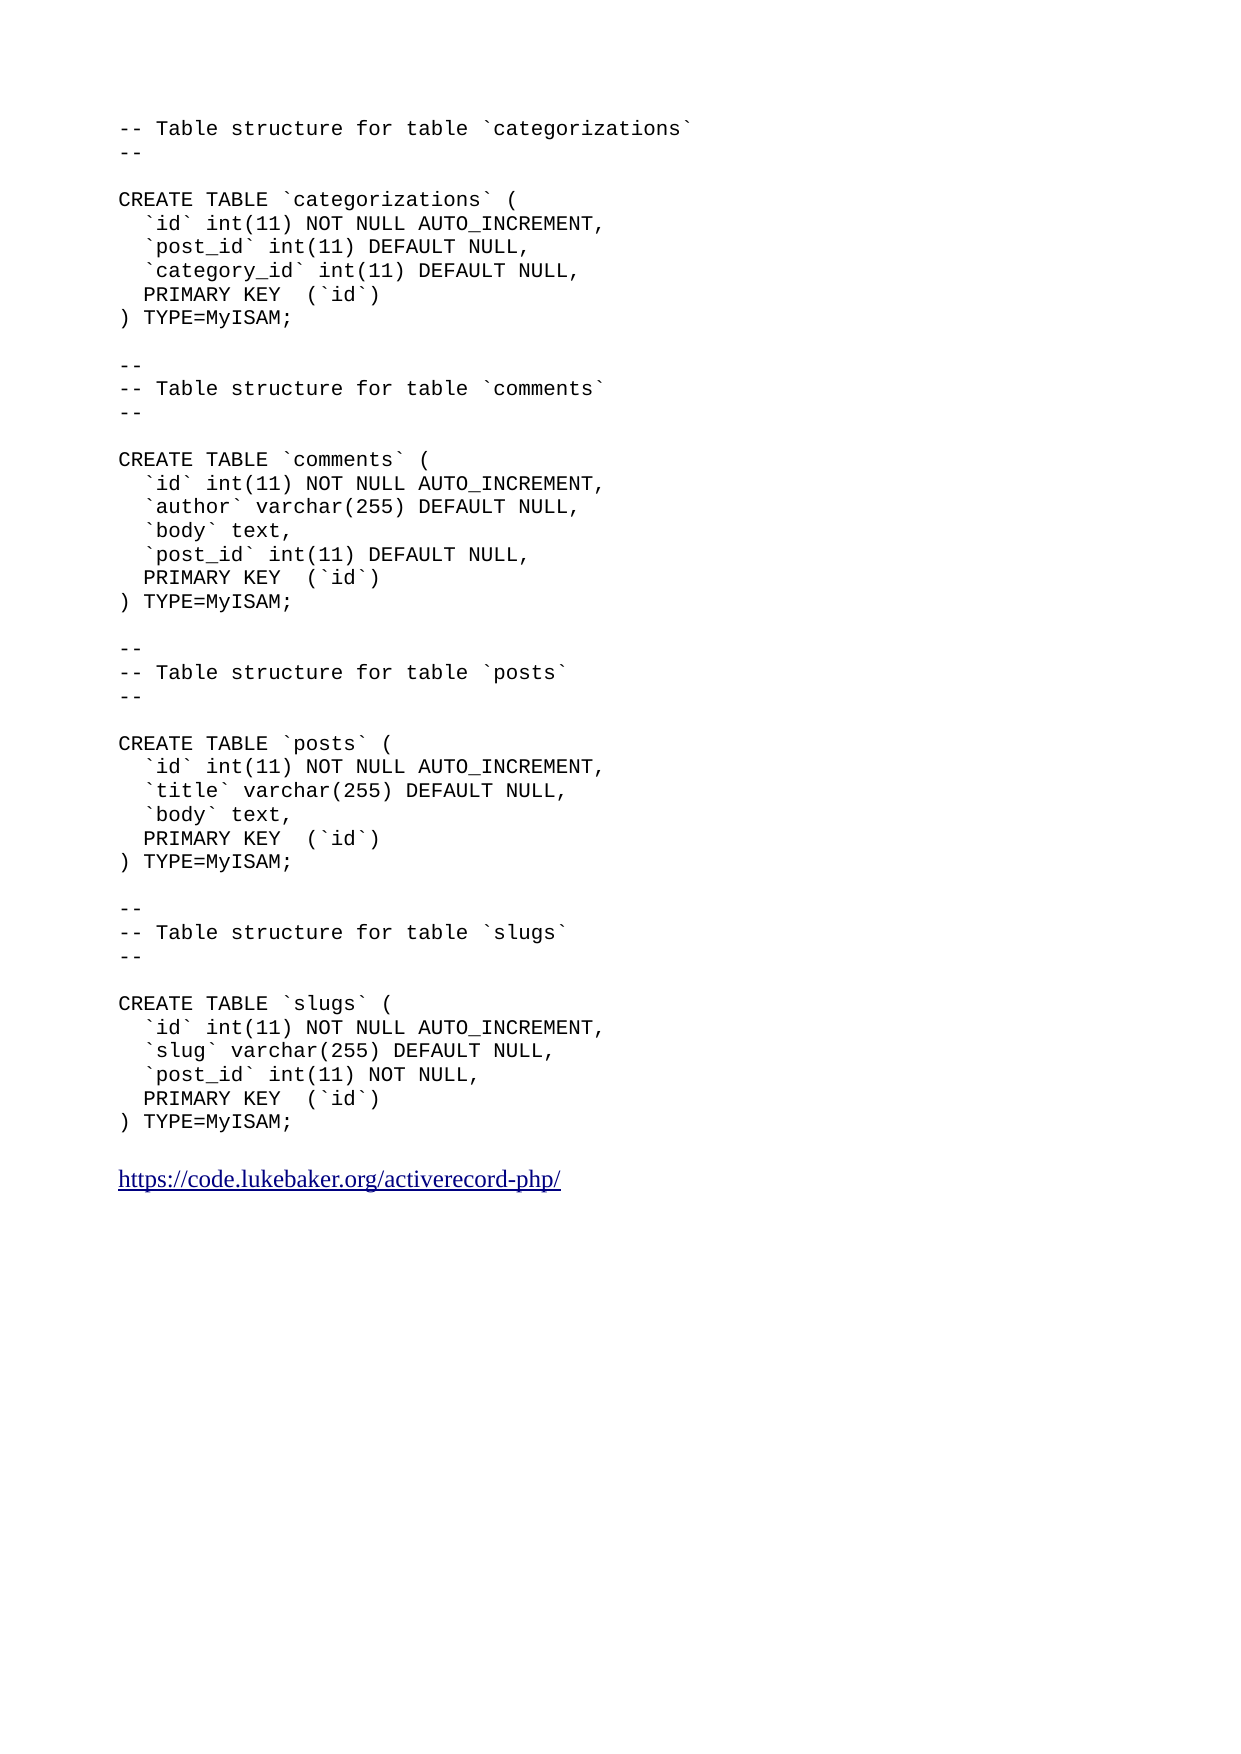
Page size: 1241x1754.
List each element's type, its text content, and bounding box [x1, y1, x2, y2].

text `author` varchar(255) DEFAULT NULL, [118, 496, 1122, 520]
text `id` int(11) NOT NULL AUTO_INCREMENT, [118, 1017, 1122, 1040]
text ) TYPE=MyISAM; [118, 591, 1122, 615]
text `post_id` int(11) DEFAULT NULL, [118, 544, 1122, 567]
text ) TYPE=MyISAM; [118, 307, 1122, 331]
text -- Table structure for table `slugs` [118, 922, 1122, 946]
text -- Table structure for table `comments` [118, 378, 1122, 402]
text -- [118, 354, 1122, 378]
text -- [118, 686, 1122, 709]
text PRIMARY KEY (`id`) [118, 567, 1122, 591]
text `id` int(11) NOT NULL AUTO_INCREMENT, [118, 473, 1122, 496]
text `id` int(11) NOT NULL AUTO_INCREMENT, [118, 757, 1122, 780]
text CREATE TABLE `categorizations` ( [118, 189, 1122, 213]
text CREATE TABLE `slugs` ( [118, 993, 1122, 1017]
text -- Table structure for table `posts` [118, 662, 1122, 686]
text -- [118, 402, 1122, 426]
text -- [118, 946, 1122, 969]
text `post_id` int(11) NOT NULL, [118, 1064, 1122, 1088]
text PRIMARY KEY (`id`) [118, 1088, 1122, 1111]
text -- Table structure for table `categorizations` [118, 118, 1122, 142]
text ) TYPE=MyISAM; [118, 851, 1122, 875]
text https://code.lukebaker.org/activerecord-php/ [118, 1164, 1122, 1193]
text -- [118, 142, 1122, 165]
text CREATE TABLE `posts` ( [118, 733, 1122, 757]
text `title` varchar(255) DEFAULT NULL, [118, 780, 1122, 804]
text `body` text, [118, 804, 1122, 827]
text -- [118, 898, 1122, 922]
text -- [118, 638, 1122, 662]
text `body` text, [118, 520, 1122, 544]
text ) TYPE=MyISAM; [118, 1111, 1122, 1135]
text `post_id` int(11) DEFAULT NULL, [118, 236, 1122, 260]
text PRIMARY KEY (`id`) [118, 284, 1122, 307]
text CREATE TABLE `comments` ( [118, 449, 1122, 473]
text PRIMARY KEY (`id`) [118, 827, 1122, 851]
text `category_id` int(11) DEFAULT NULL, [118, 260, 1122, 284]
text `id` int(11) NOT NULL AUTO_INCREMENT, [118, 213, 1122, 236]
text `slug` varchar(255) DEFAULT NULL, [118, 1040, 1122, 1064]
